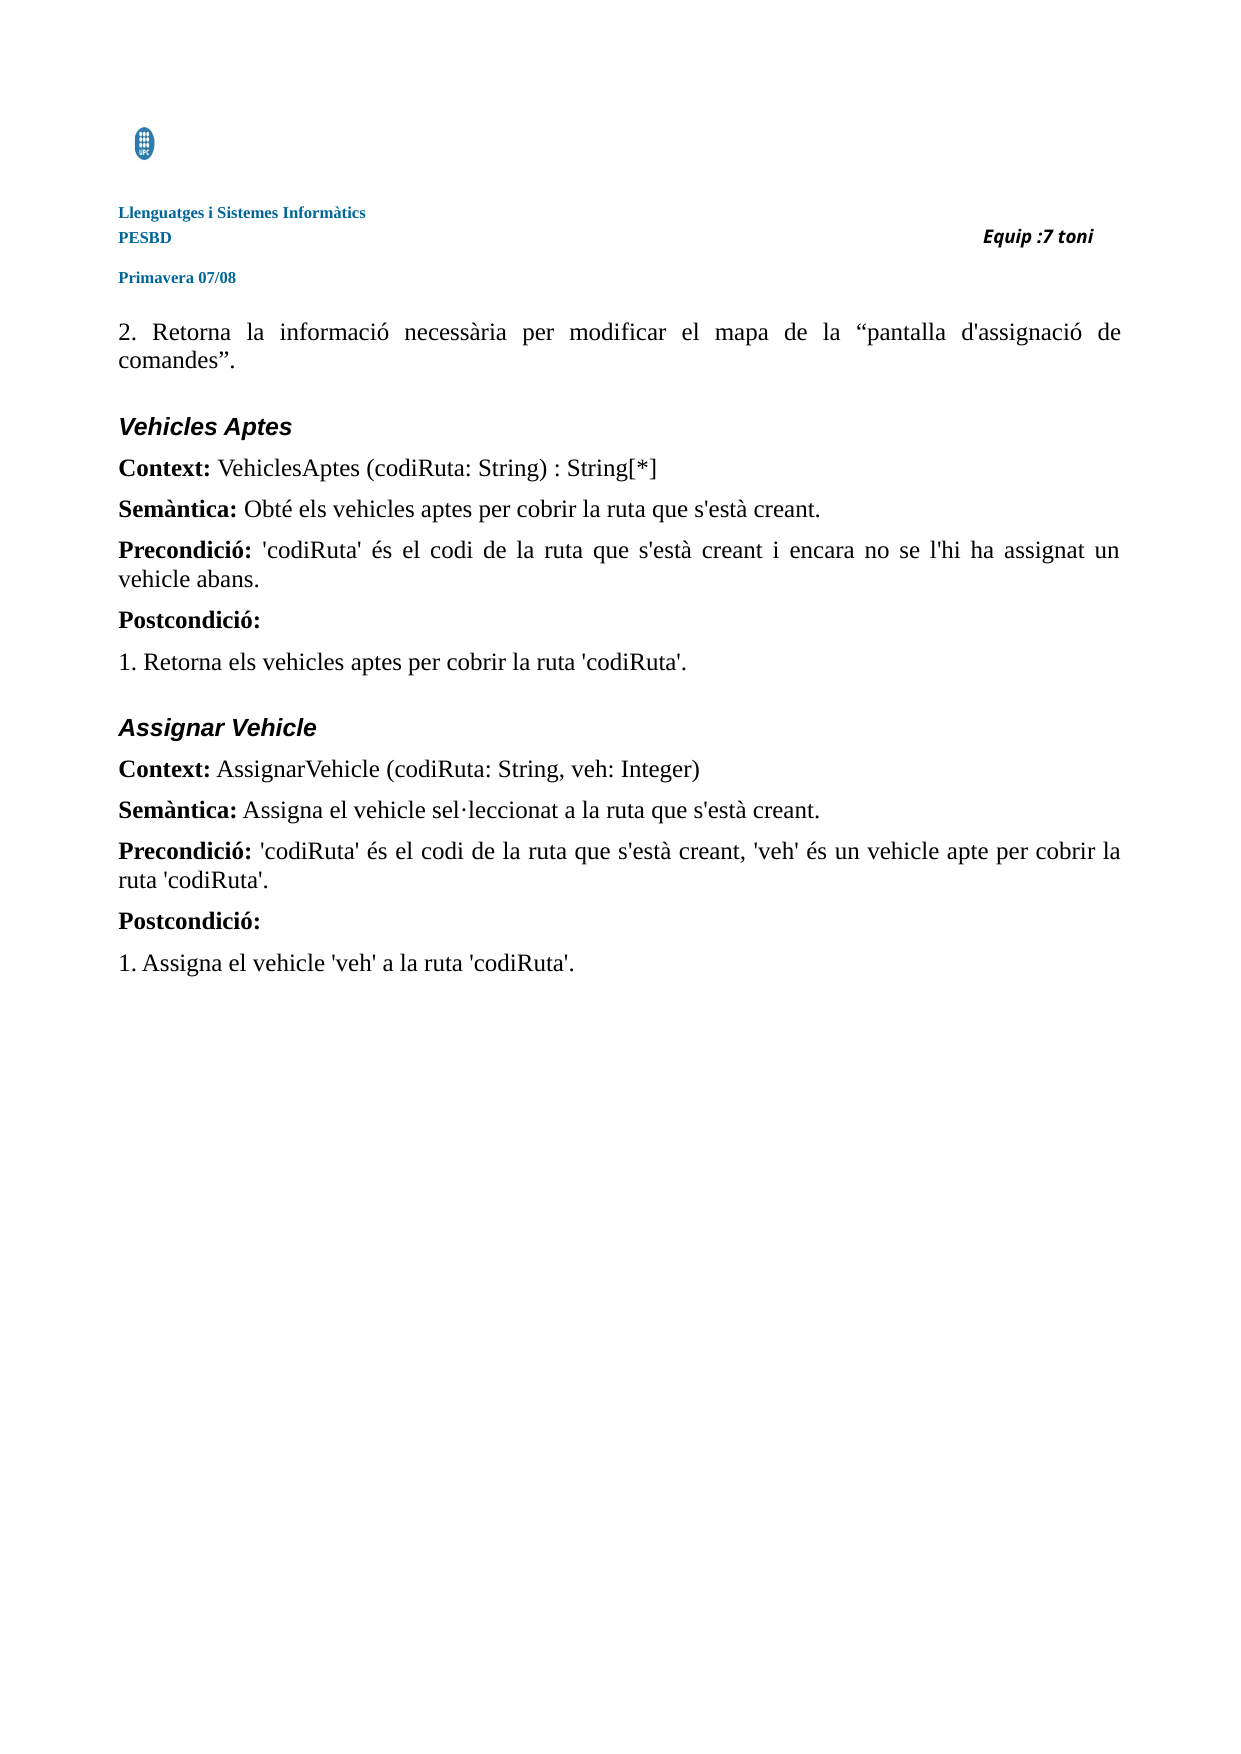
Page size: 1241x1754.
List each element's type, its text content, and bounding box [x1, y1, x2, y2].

text 1. Retorna els vehicles aptes per cobrir la ruta 'codiRuta'. [118, 647, 1122, 675]
text Semàntica: Assigna el vehicle sel·leccionat a la ruta que s'està creant. [118, 795, 1122, 824]
text Precondició: 'codiRuta' és el codi de la ruta que s'està creant, 'veh' és un vehicle apte per cobrir la ruta 'codiRuta'. [118, 836, 1122, 894]
text Precondició: 'codiRuta' és el codi de la ruta que s'està creant i encara no se l'hi ha assignat un vehicle abans. [118, 535, 1122, 593]
subtitle Vehicles Aptes [118, 412, 1122, 440]
subtitle Assignar Vehicle [118, 713, 1122, 741]
text Context: VehiclesAptes (codiRuta: String) : String[*] [118, 453, 1122, 482]
text Postcondició: [118, 906, 1122, 935]
text Semàntica: Obté els vehicles aptes per cobrir la ruta que s'està creant. [118, 494, 1122, 523]
text Postcondició: [118, 605, 1122, 634]
text Context: AssignarVehicle (codiRuta: String, veh: Integer) [118, 754, 1122, 783]
text 1. Assigna el vehicle 'veh' a la ruta 'codiRuta'. [118, 948, 1122, 976]
text 2. Retorna la informació necessària per modificar el mapa de la “pantalla d'assignació de comandes”. [118, 317, 1122, 374]
